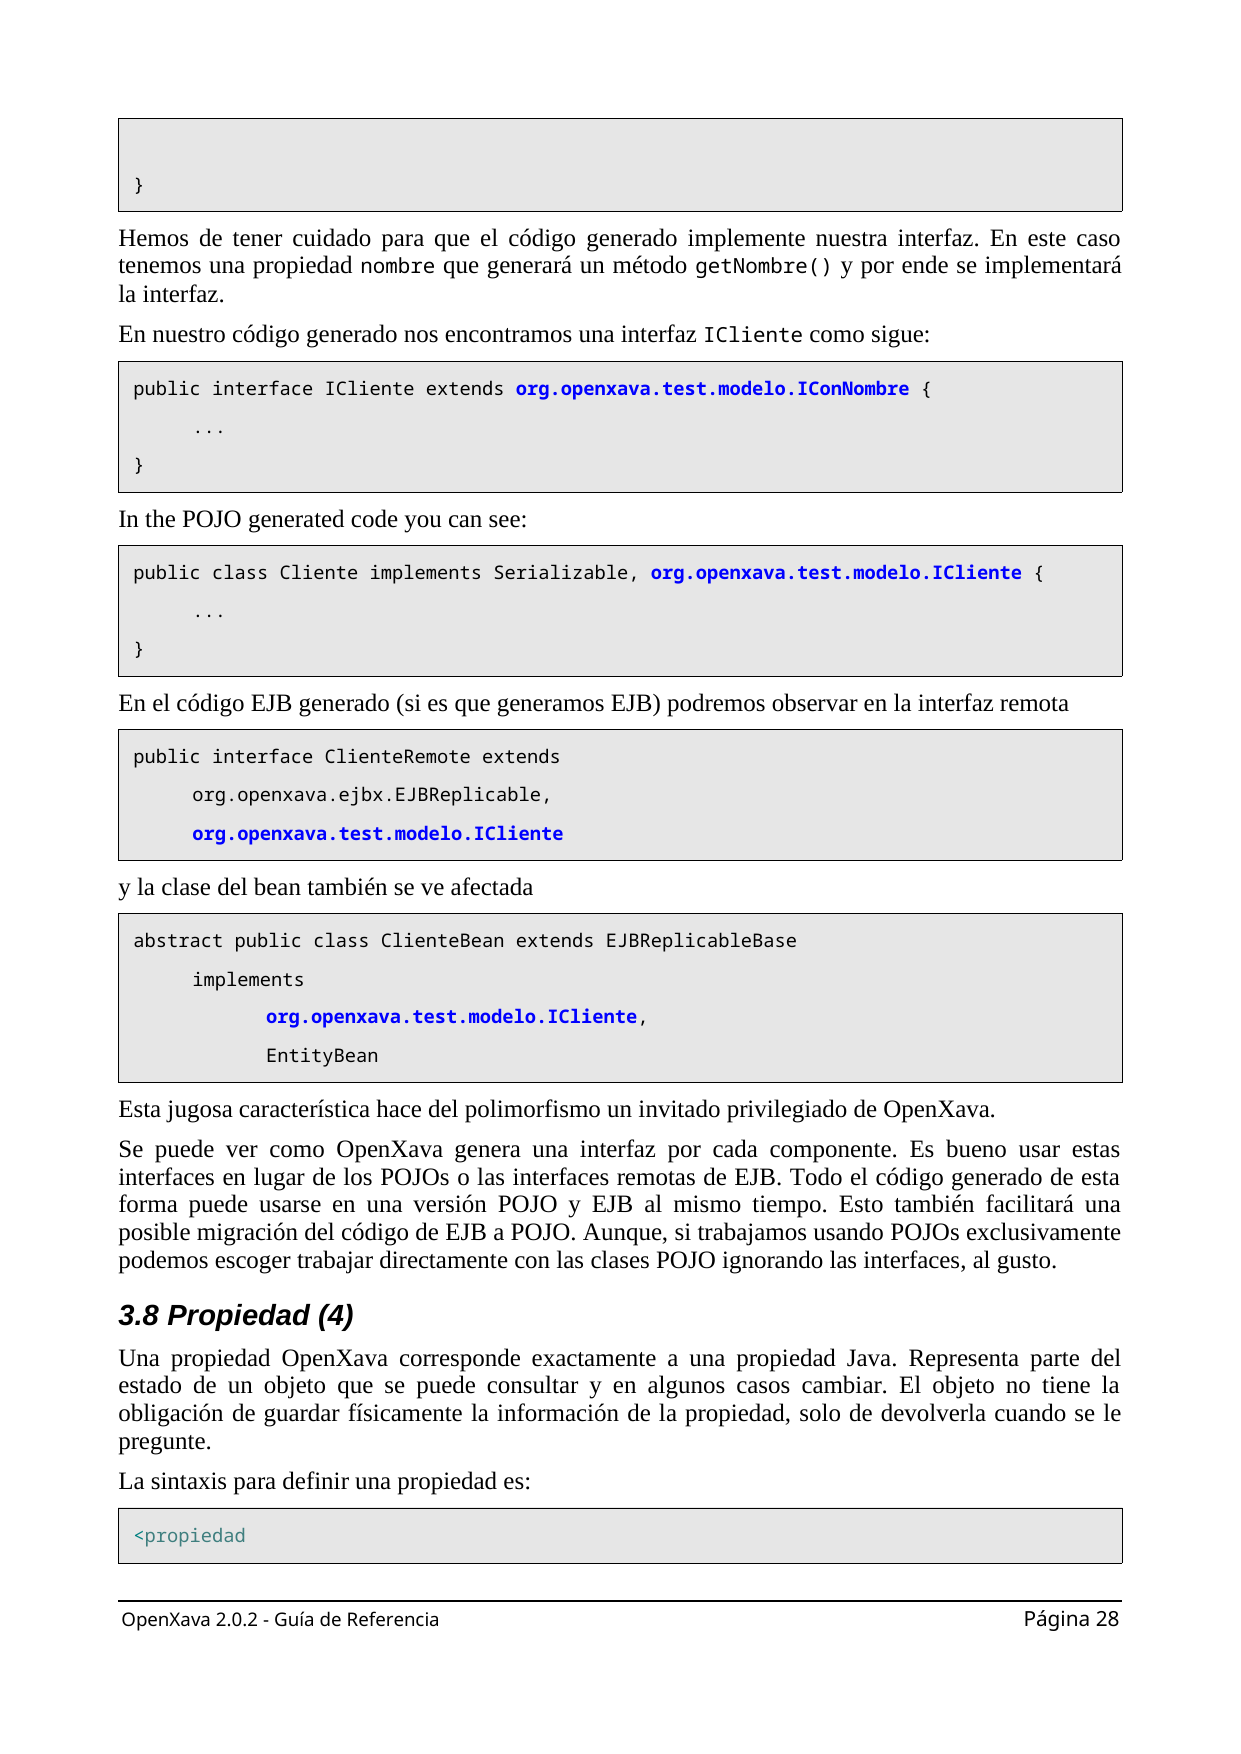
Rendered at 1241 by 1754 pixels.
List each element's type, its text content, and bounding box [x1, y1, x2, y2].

text org.openxava.test.modelo.ICliente [119, 805, 1122, 860]
text La sintaxis para definir una propiedad es: [118, 1467, 1122, 1495]
text Se puede ver como OpenXava genera una interfaz por cada componente. Es bueno usar estas interfaces en lugar de los POJOs o las interfaces remotas de EJB. Todo el código generado de esta forma puede usarse en una versión POJO y EJB al mismo tiempo. Esto también facilitará una posible migración del código de EJB a POJO. Aunque, si trabajamos usando POJOs exclusivamente podemos escoger trabajar directamente con las clases POJO ignorando las interfaces, al gusto. [118, 1135, 1122, 1274]
text y la clase del bean también se ve afectada [118, 873, 1122, 901]
text } [119, 621, 1122, 676]
subtitle Propiedad (4) [118, 1299, 1122, 1331]
text } [119, 437, 1122, 492]
text Una propiedad OpenXava corresponde exactamente a una propiedad Java. Representa parte del estado de un objeto que se puede consultar y en algunos casos cambiar. El objeto no tiene la obligación de guardar físicamente la información de la propiedad, solo de devolverla cuando se le pregunte. [118, 1344, 1122, 1455]
text } [119, 156, 1122, 211]
text ... [119, 399, 1122, 437]
text En el código EJB generado (si es que generamos EJB) podremos observar en la interfaz remota [118, 689, 1122, 716]
text <propiedad [119, 1509, 1122, 1563]
text Esta jugosa característica hace del polimorfismo un invitado privilegiado de OpenXava. [118, 1095, 1122, 1123]
text In the POJO generated code you can see: [118, 505, 1122, 532]
text abstract public class ClienteBean extends EJBReplicableBase [119, 914, 1122, 951]
text Hemos de tener cuidado para que el código generado implemente nuestra interfaz. En este caso tenemos una propiedad nombre que generará un método getNombre() y por ende se implementará la interfaz. [118, 224, 1122, 308]
text public class Cliente implements Serializable, org.openxava.test.modelo.ICliente { [119, 546, 1122, 583]
text public interface ICliente extends org.openxava.test.modelo.IConNombre { [119, 362, 1122, 399]
text public interface ClienteRemote extends [119, 730, 1122, 767]
text En nuestro código generado nos encontramos una interfaz ICliente como sigue: [118, 320, 1122, 348]
text ... [119, 583, 1122, 621]
text implements [119, 951, 1122, 989]
text org.openxava.test.modelo.ICliente, [119, 989, 1122, 1027]
text EntityBean [119, 1027, 1122, 1082]
text org.openxava.ejbx.EJBReplicable, [119, 767, 1122, 805]
